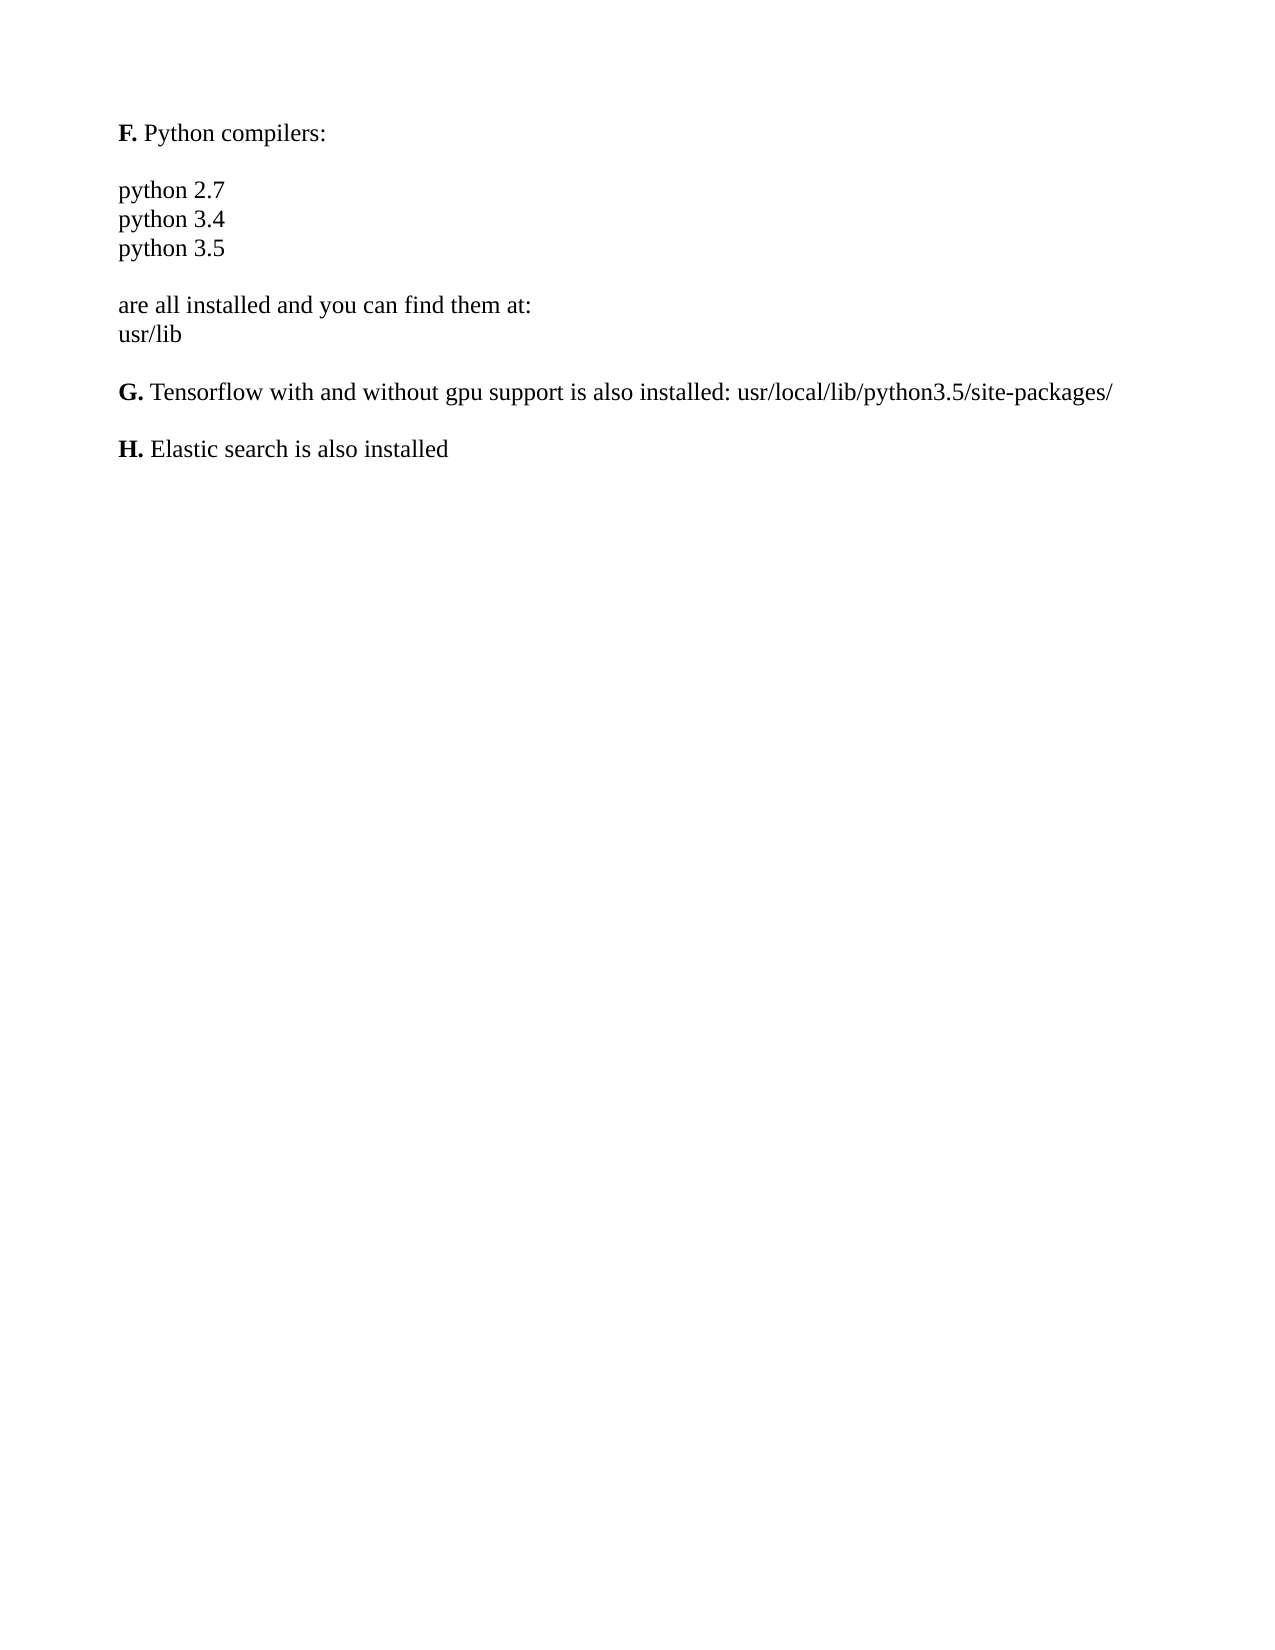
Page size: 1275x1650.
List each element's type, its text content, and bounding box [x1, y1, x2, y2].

text H. Elastic search is also installed [118, 434, 1157, 463]
text python 3.5 [118, 233, 1157, 262]
text F. Python compilers: [118, 118, 1157, 147]
text G. Tensorflow with and without gpu support is also installed: usr/local/lib/python3.5/site-packages/ [118, 377, 1157, 406]
text python 2.7 [118, 176, 1157, 204]
text usr/lib [118, 319, 1157, 348]
text are all installed and you can find them at: [118, 291, 1157, 319]
text python 3.4 [118, 204, 1157, 233]
